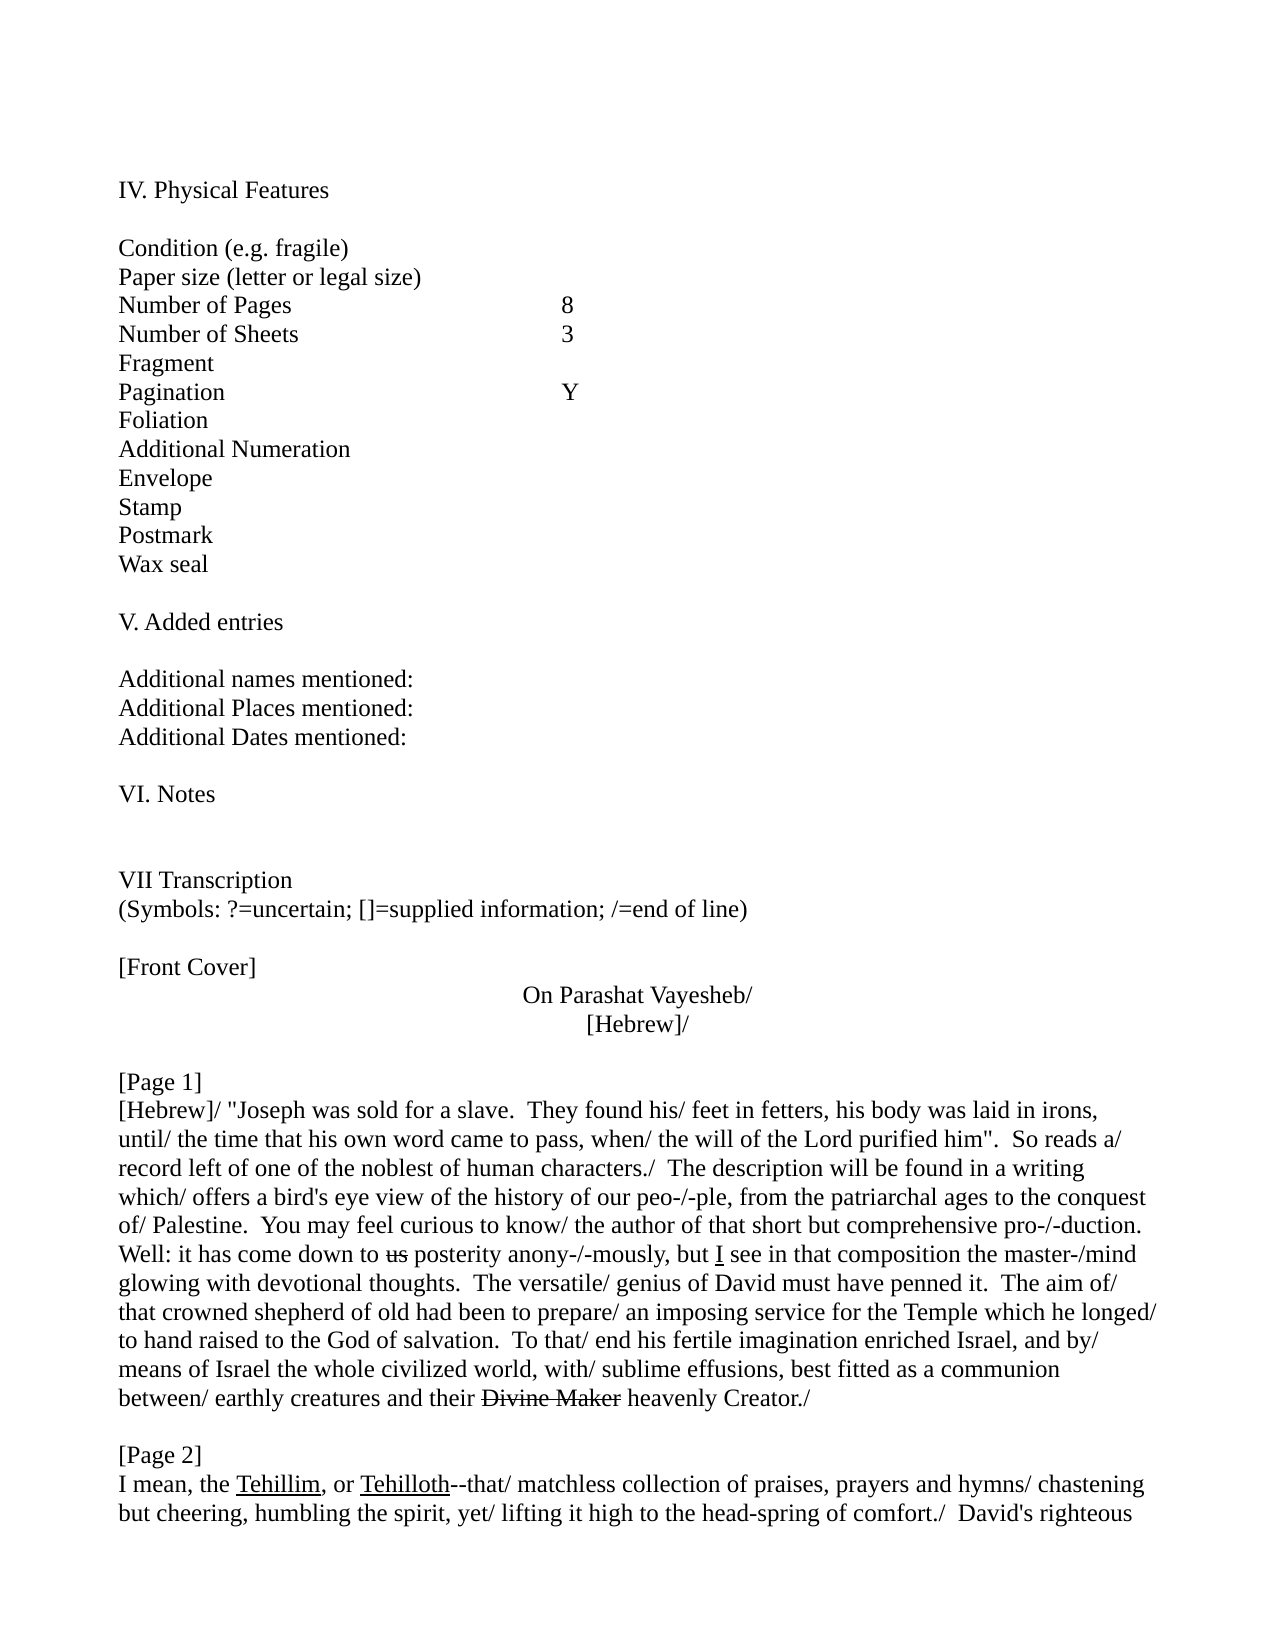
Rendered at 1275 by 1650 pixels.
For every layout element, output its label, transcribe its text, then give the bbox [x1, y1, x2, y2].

text [Front Cover] [118, 952, 1157, 981]
text Number of Sheets 3 [118, 319, 1157, 348]
text Fragment [118, 348, 1157, 377]
text Postma rk [118, 521, 1157, 549]
text Envelope [118, 463, 1157, 492]
text [Page 2] [118, 1441, 1157, 1469]
text Stamp [118, 492, 1157, 521]
text [Page 1] [118, 1067, 1157, 1096]
text Additional names mentioned: [118, 664, 1157, 693]
text V. Added entries [118, 607, 1157, 636]
text VII Transcription [118, 866, 1157, 894]
text On Parashat Vayesheb/ [118, 981, 1157, 1009]
text [Hebrew]/ "Joseph was sold for a slave. They found his/ feet in fetters, his body was laid in irons, until/ the time that his own word came to pass, when/ the will of the Lord purified him". So reads a/ record left of one of the noblest of human characters./ The description will be found in a writing which/ offers a bird's eye view of the history of our peo-/-ple, from the patriarchal ages to the conquest of/ Palestine. You may feel curious to know/ the author of that short but comprehensive pro-/-duction. Well: it has come down to us posterity anony-/-mously, but I see in that composition the master-/mind glowing with devotional thoughts. The versatile/ genius of David must have penned it. The aim of/ that crowned shepherd of old had been to prepare/ an imposing service for the Temple which he longed/ to hand raised to the God of salvation. To that/ end his fertile imagination enriched Israel, and by/ means of Israel the whole civilized world, with/ sublime effusions, best fitted as a communion between/ earthly creatures and their Divine Maker heavenly Creator./ [118, 1096, 1157, 1412]
text Foliation [118, 406, 1157, 434]
text VI. Notes [118, 779, 1157, 808]
text (Symbols: ?=uncertain; []=supplied information; /=end of line) [118, 894, 1157, 923]
text Additional Numeration [118, 434, 1157, 463]
text Additional Places mentioned: [118, 693, 1157, 722]
text Wax seal [118, 549, 1157, 578]
text Additional Dates mentioned: [118, 722, 1157, 751]
text [Hebrew]/ [118, 1009, 1157, 1038]
text I mean, the Tehillim, or Tehilloth--that/ matchless collection of praises, prayers and hymns/ chastening but cheering, humbling the spirit, yet/ lifting it high to the head-spring of comfort./ David's righteous [118, 1469, 1157, 1527]
text Number of Pages 8 [118, 291, 1157, 319]
text Paper size (letter or legal size) [118, 262, 1157, 291]
text Pagination Y [118, 377, 1157, 406]
text IV. Physical Features [118, 176, 1157, 204]
text Condition (e.g. fragile) [118, 233, 1157, 262]
